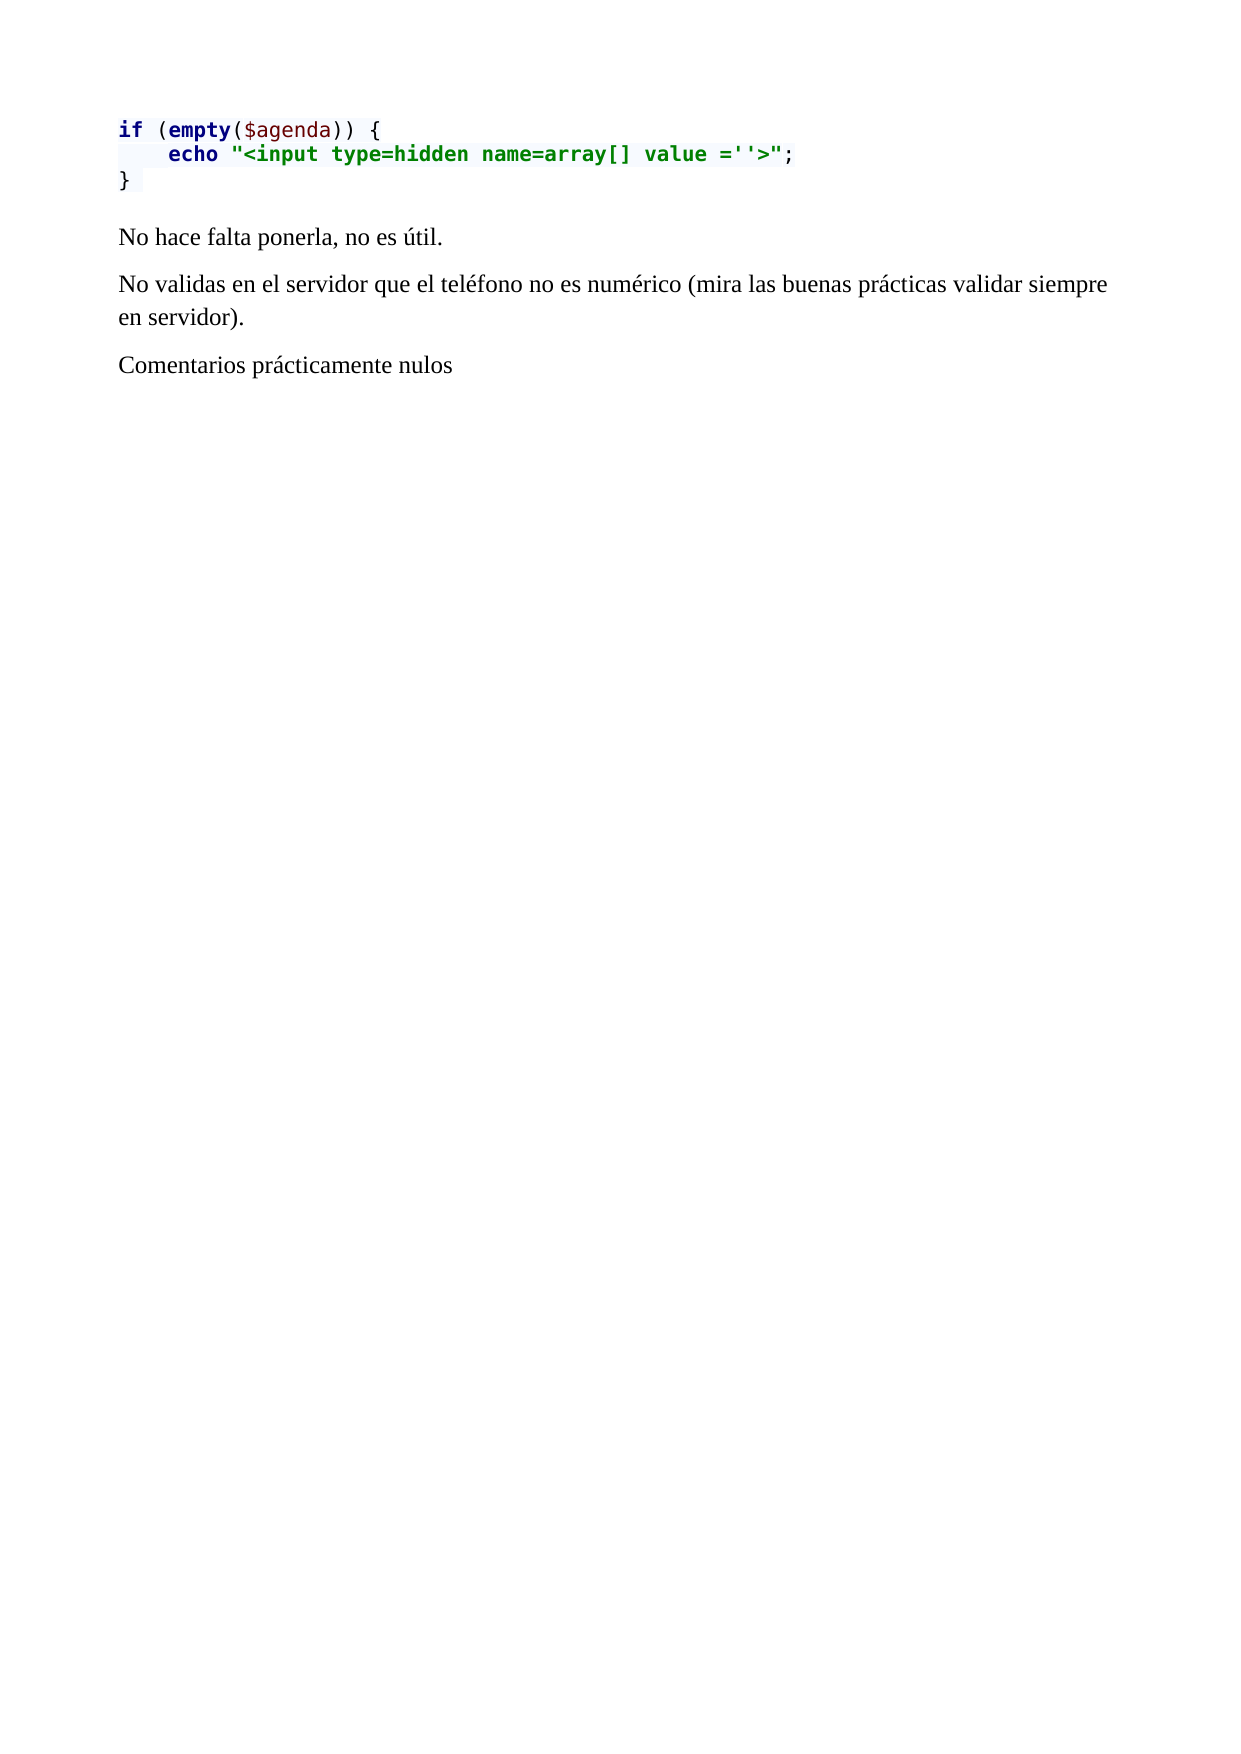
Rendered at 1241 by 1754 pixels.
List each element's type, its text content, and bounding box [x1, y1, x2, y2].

text } [118, 168, 1122, 192]
text No validas en el servidor que el teléfono no es numérico (mira las buenas prácticas validar siempre en servidor). [118, 269, 1122, 331]
text No hace falta ponerla, no es útil. [118, 222, 1122, 251]
text echo "<input type=hidden name=array[] value =''>"; [118, 142, 1122, 168]
text if (empty($agenda)) { [118, 118, 1122, 142]
text Comentarios prácticamente nulos [118, 350, 1122, 379]
